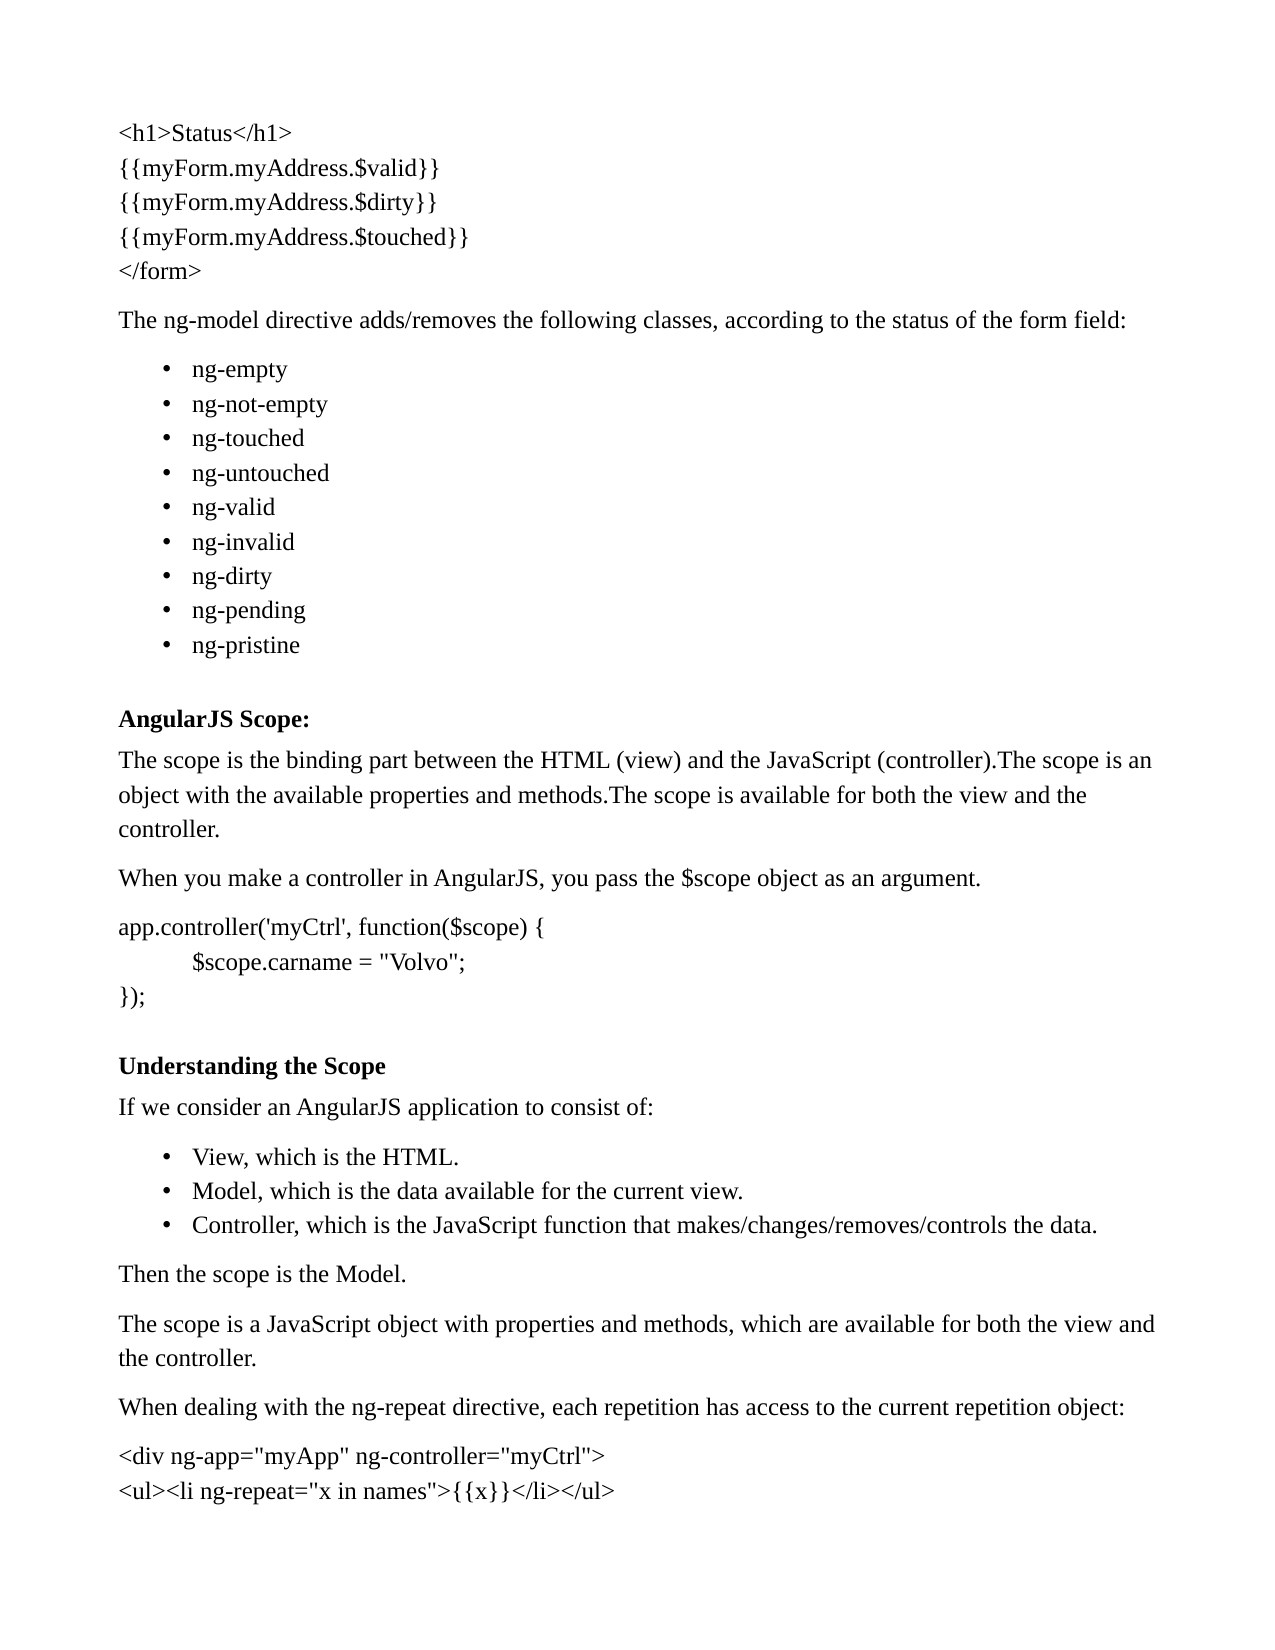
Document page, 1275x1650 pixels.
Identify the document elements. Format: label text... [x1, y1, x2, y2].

list ng-not-empty [162, 389, 1157, 417]
text The scope is a JavaScript object with properties and methods, which are available for both the view and the controller. [118, 1309, 1157, 1372]
text When you make a controller in AngularJS, you pass the $scope object as an argument. [118, 863, 1157, 892]
text The ng-model directive adds/removes the following classes, according to the status of the form field: [118, 305, 1157, 334]
list View, which is the HTML. [162, 1142, 1157, 1170]
text Then the scope is the Model. [118, 1259, 1157, 1288]
text <h1>Status</h1> {{myForm.myAddress.$valid}} {{myForm.myAddress.$dirty}} {{myForm.myAddress.$touched}} </form> [118, 118, 1157, 285]
list ng-pending [162, 596, 1157, 624]
list ng-pristine [162, 630, 1157, 659]
text The scope is the binding part between the HTML (view) and the JavaScript (controller).The scope is an object with the available properties and methods.The scope is available for both the view and the controller. [118, 745, 1157, 843]
list Controller, which is the JavaScript function that makes/changes/removes/controls the data. [162, 1211, 1157, 1239]
text <div ng-app="myApp" ng-controller="myCtrl"> <ul><li ng-repeat="x in names">{{x}}</li></ul> [118, 1441, 1157, 1504]
list ng-dirty [162, 561, 1157, 590]
list ng-invalid [162, 527, 1157, 555]
list ng-touched [162, 423, 1157, 452]
text app.controller('myCtrl', function($scope) { $scope.carname = "Volvo"; }); [118, 912, 1157, 1010]
list ng-empty [162, 354, 1157, 383]
subtitle Understanding the Scope [118, 1051, 1157, 1080]
text If we consider an AngularJS application to consist of: [118, 1092, 1157, 1121]
text When dealing with the ng-repeat directive, each repetition has access to the current repetition object: [118, 1392, 1157, 1421]
subtitle AngularJS Scope: [118, 704, 1157, 733]
list ng-valid [162, 492, 1157, 521]
list Model, which is the data available for the current view. [162, 1176, 1157, 1205]
list ng-untouched [162, 458, 1157, 486]
